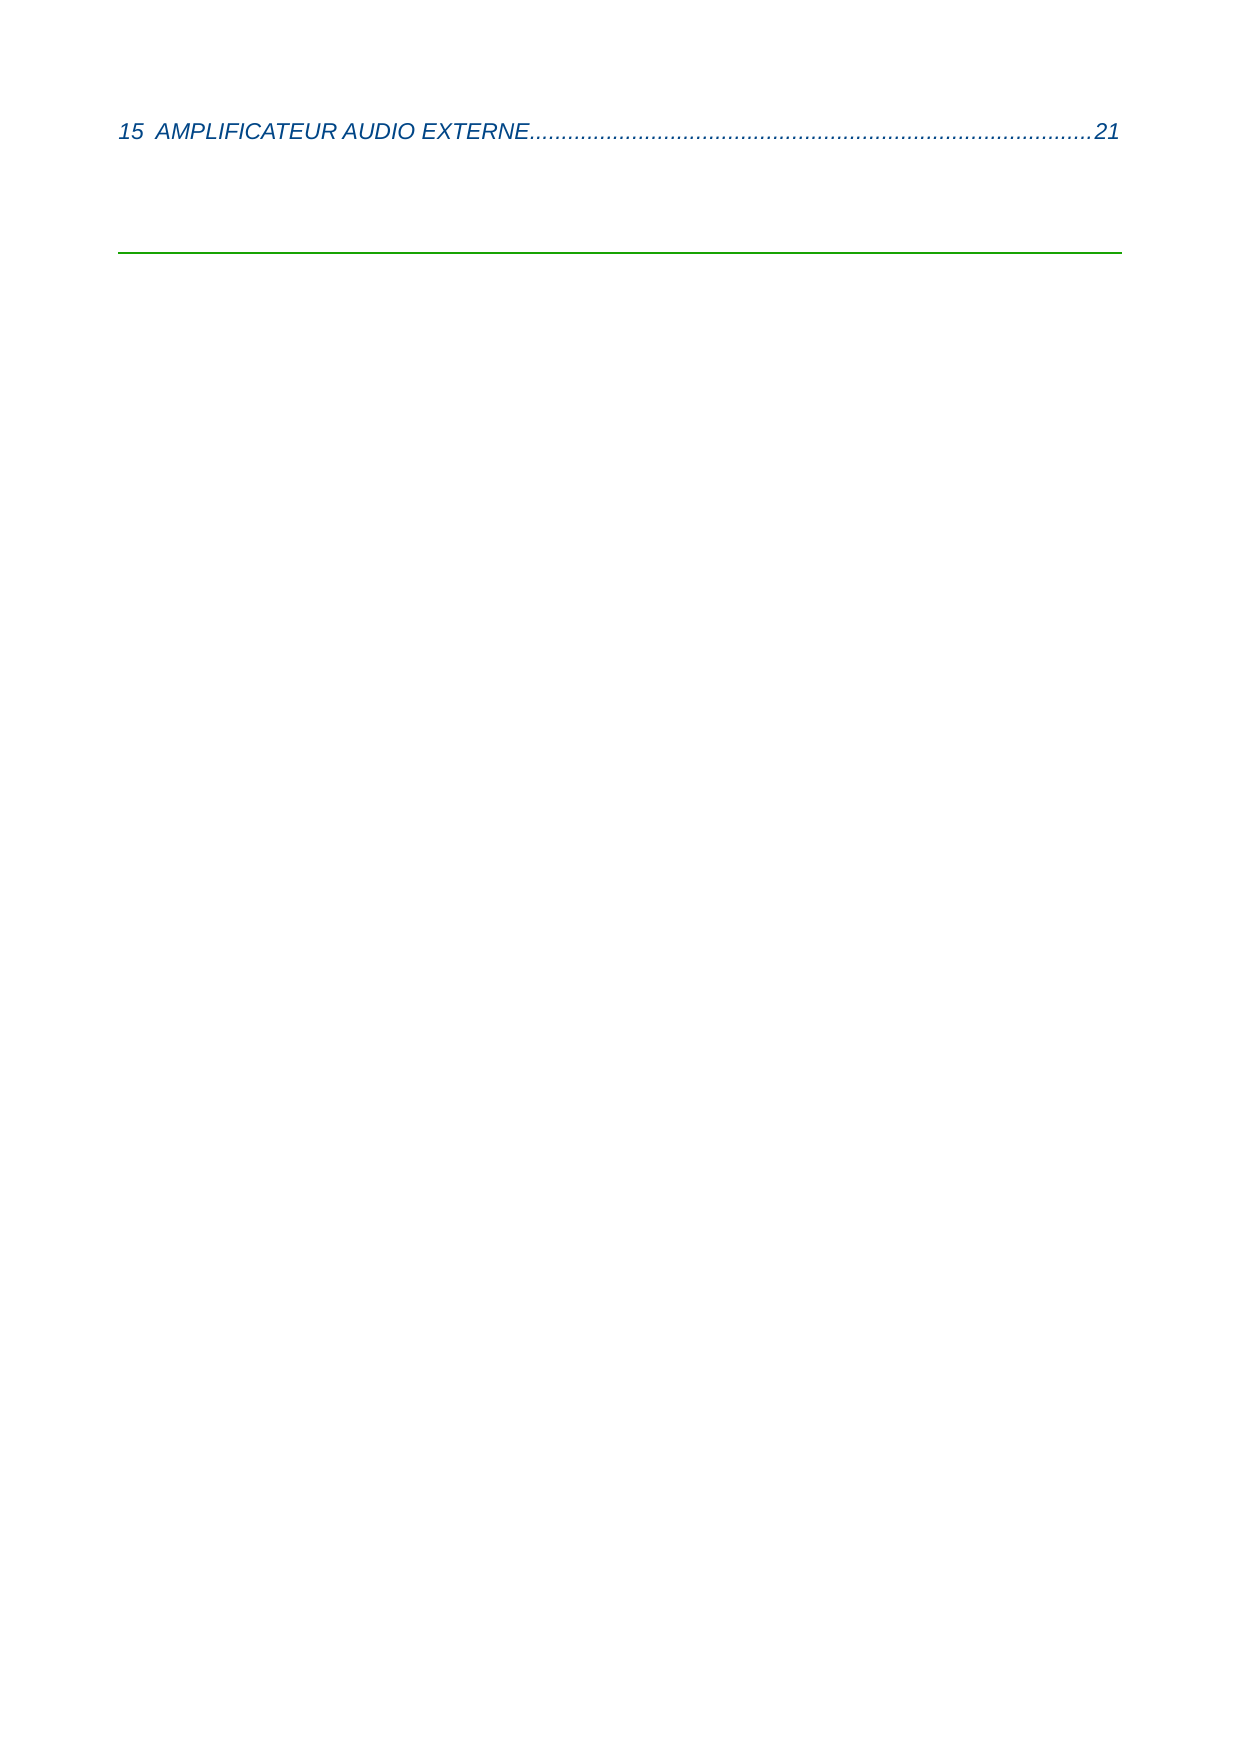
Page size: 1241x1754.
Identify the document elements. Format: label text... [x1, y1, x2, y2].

text 15 AMPLIFICATEUR AUDIO EXTERNE 21 [118, 118, 1122, 144]
